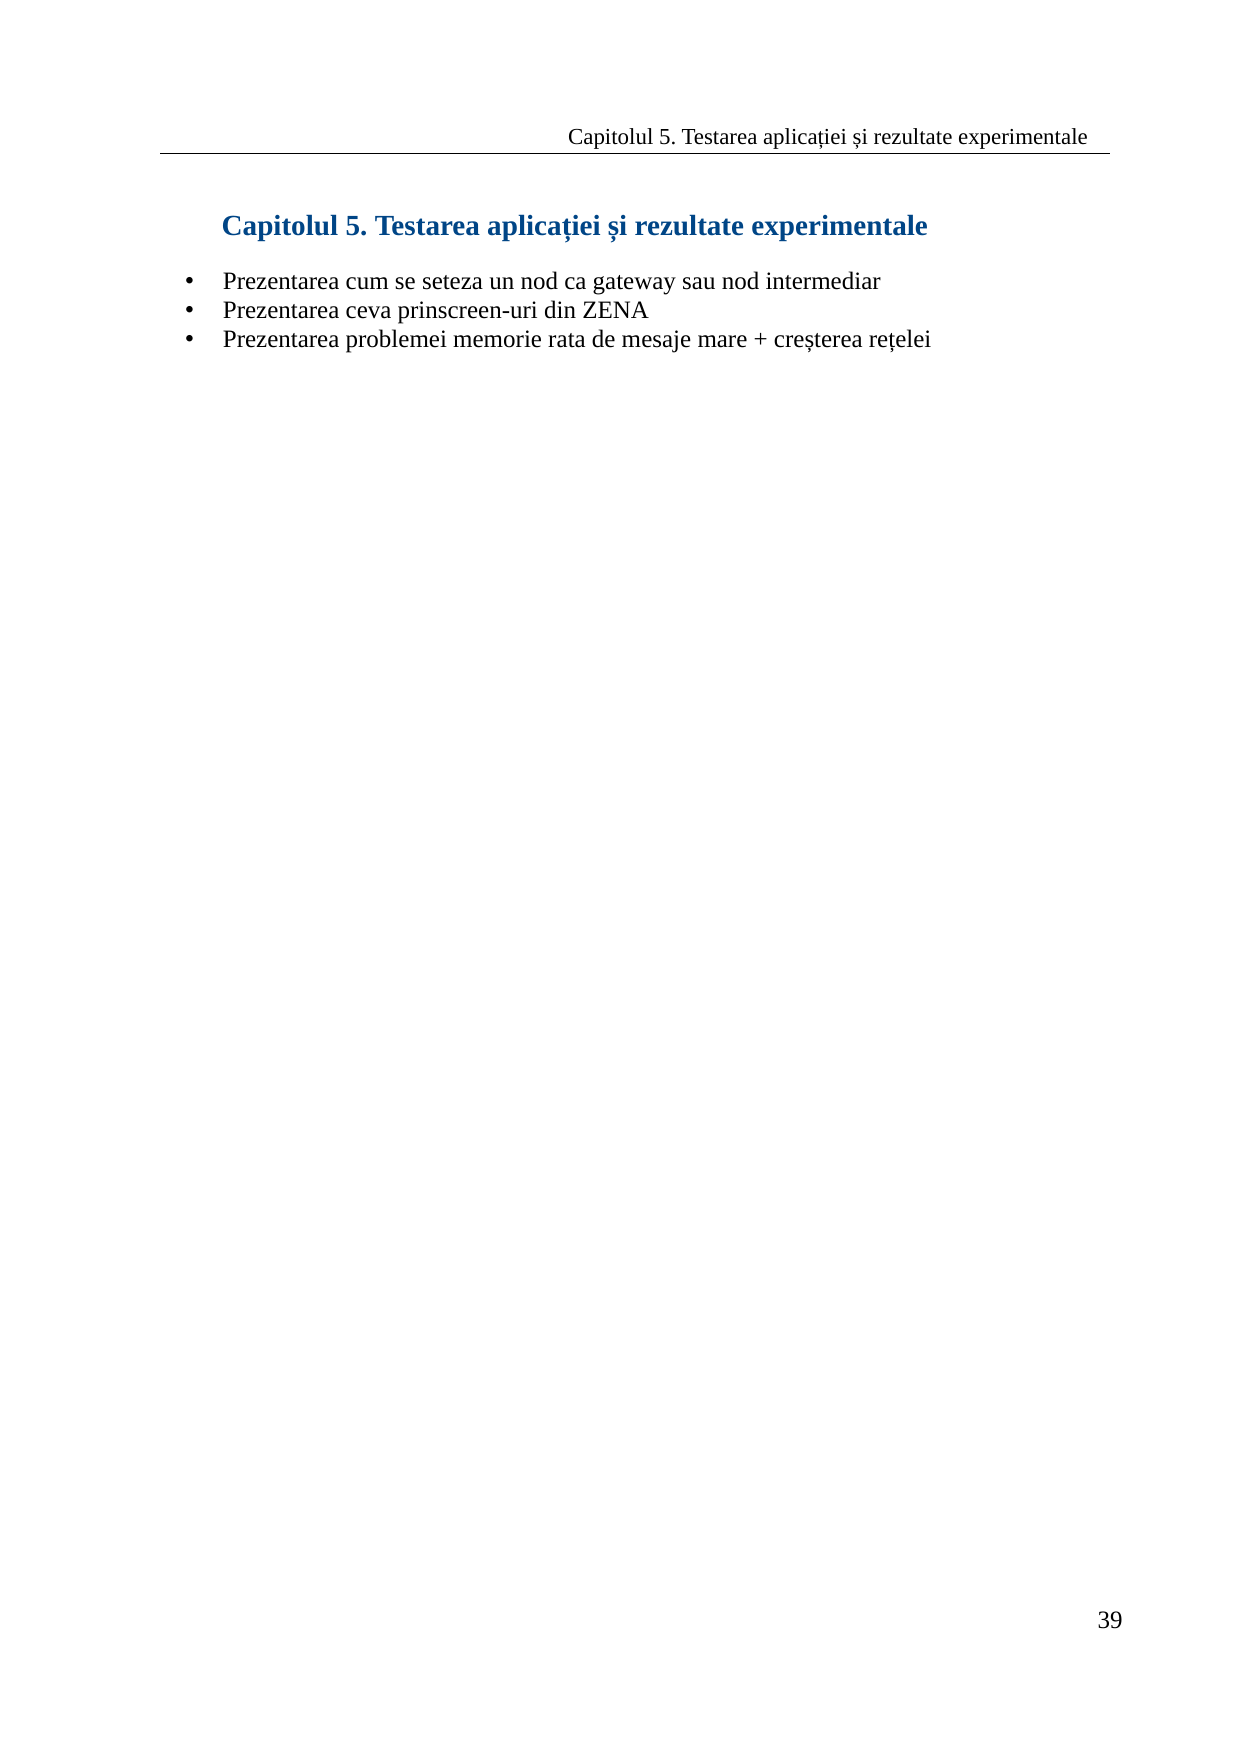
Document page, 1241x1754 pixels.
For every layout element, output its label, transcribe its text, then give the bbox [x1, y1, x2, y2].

list Prezentarea ceva prinscreen-uri din ZENA [185, 295, 1122, 324]
list Prezentarea problemei memorie rata de mesaje mare + creșterea rețelei [185, 324, 1122, 352]
subtitle Testarea aplicației și rezultate experimentale [221, 208, 1122, 241]
list Prezentarea cum se seteza un nod ca gateway sau nod intermediar [185, 266, 1122, 295]
